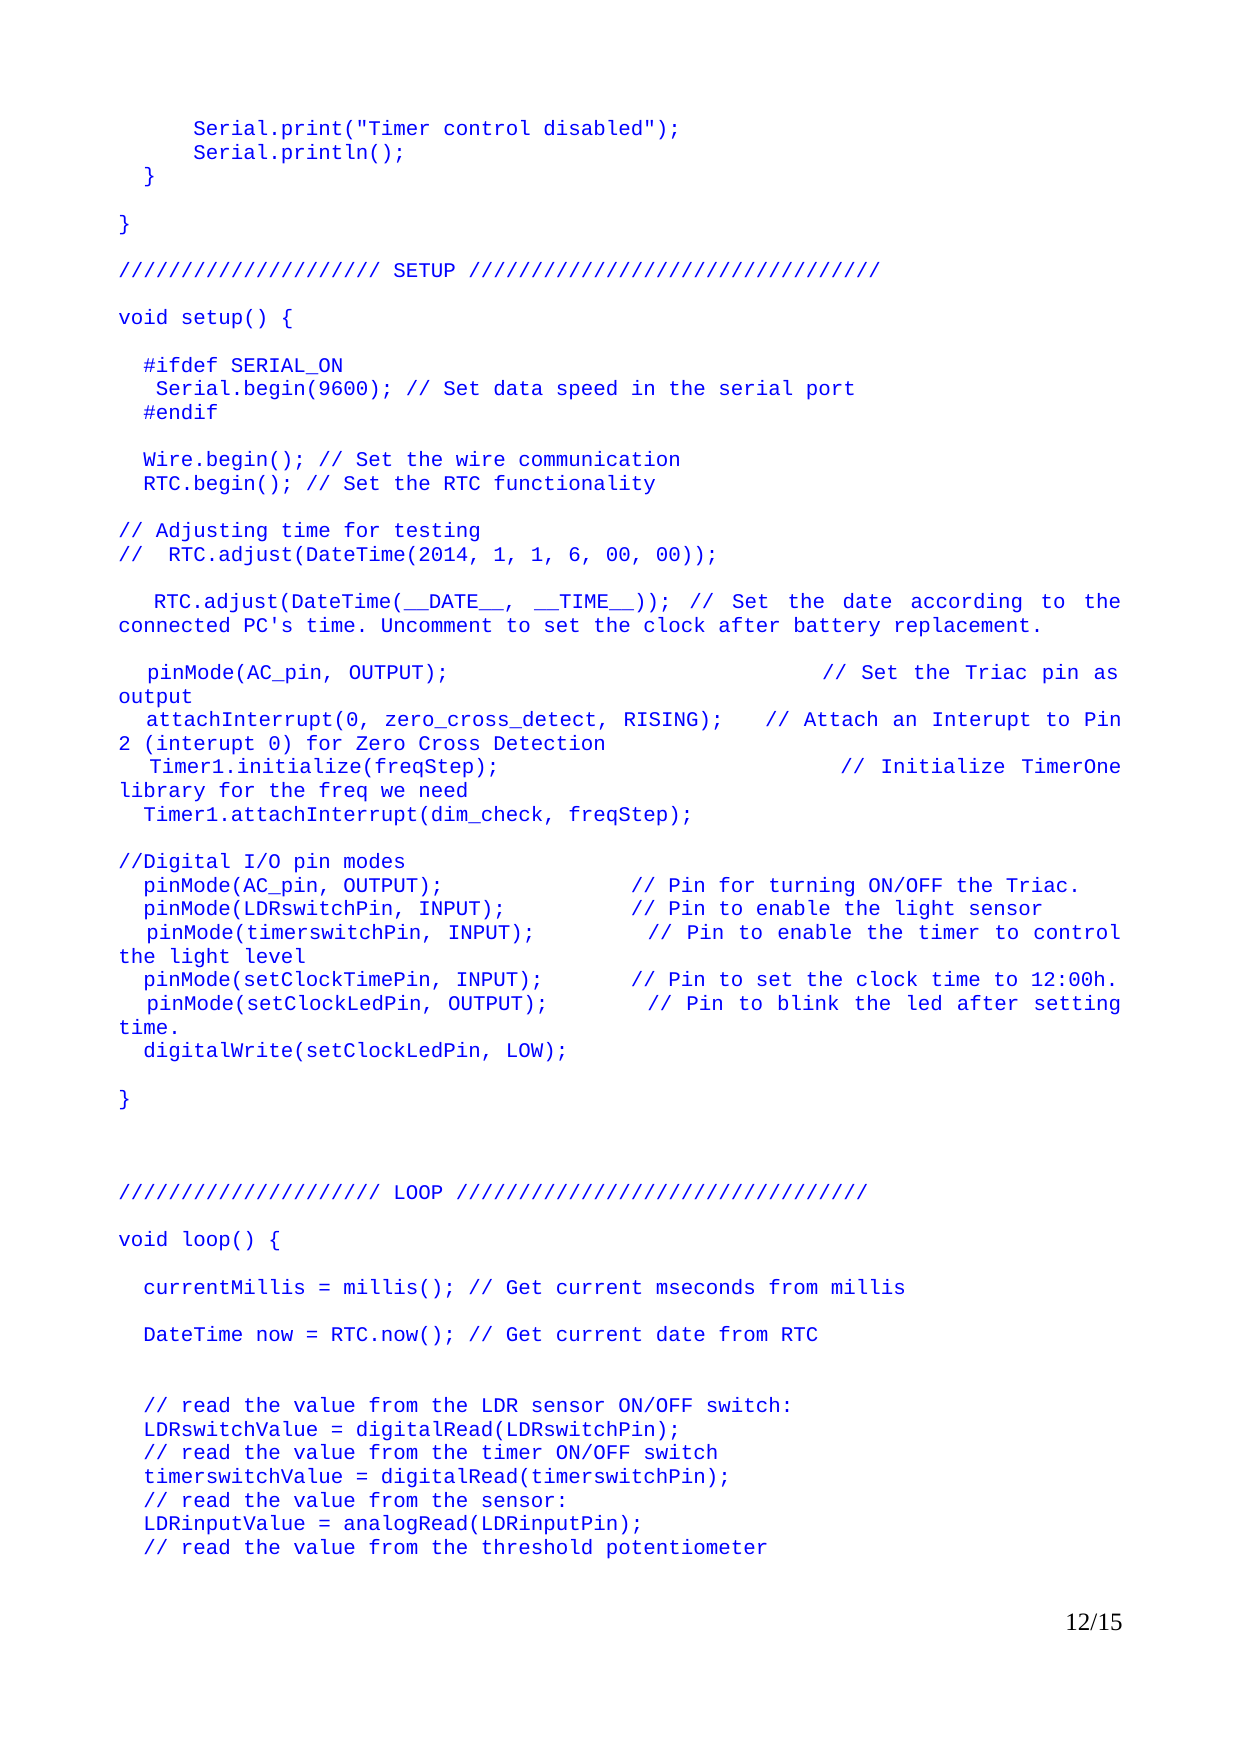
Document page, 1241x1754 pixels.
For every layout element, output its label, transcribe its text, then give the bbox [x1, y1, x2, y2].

text // read the value from the LDR sensor ON/OFF switch: [118, 1395, 1122, 1419]
text #ifdef SERIAL_ON [118, 354, 1122, 378]
text void setup() { [118, 307, 1122, 331]
text pinMode(AC_pin, OUTPUT); // Pin for turning ON/OFF the Triac. [118, 875, 1122, 898]
text } [118, 213, 1122, 236]
text Wire.begin(); // Set the wire communication [118, 449, 1122, 473]
text pinMode(timerswitchPin, INPUT); // Pin to enable the timer to control the light level [118, 922, 1122, 969]
text Serial.begin(9600); // Set data speed in the serial port [118, 378, 1122, 402]
text Timer1.attachInterrupt(dim_check, freqStep); [118, 804, 1122, 827]
text digitalWrite(setClockLedPin, LOW); [118, 1040, 1122, 1064]
text void loop() { [118, 1229, 1122, 1253]
text RTC.adjust(DateTime(__DATE__, __TIME__)); // Set the date according to the connected PC's time. Uncomment to set the clock after battery replacement. [118, 591, 1122, 638]
text //Digital I/O pin modes [118, 851, 1122, 875]
text currentMillis = millis(); // Get current mseconds from millis [118, 1277, 1122, 1300]
text ///////////////////// SETUP ///////////////////////////////// [118, 260, 1122, 284]
text pinMode(AC_pin, OUTPUT); // Set the Triac pin as output [118, 662, 1122, 709]
text RTC.begin(); // Set the RTC functionality [118, 473, 1122, 496]
text attachInterrupt(0, zero_cross_detect, RISING); // Attach an Interupt to Pin 2 (interupt 0) for Zero Cross Detection [118, 709, 1122, 757]
text pinMode(setClockLedPin, OUTPUT); // Pin to blink the led after setting time. [118, 993, 1122, 1040]
text ///////////////////// LOOP ///////////////////////////////// [118, 1182, 1122, 1206]
text // Adjusting time for testing [118, 520, 1122, 544]
text Serial.println(); [118, 142, 1122, 165]
text pinMode(setClockTimePin, INPUT); // Pin to set the clock time to 12:00h. [118, 969, 1122, 993]
text DateTime now = RTC.now(); // Get current date from RTC [118, 1324, 1122, 1348]
text LDRinputValue = analogRead(LDRinputPin); [118, 1513, 1122, 1537]
text // read the value from the sensor: [118, 1489, 1122, 1513]
text // RTC.adjust(DateTime(2014, 1, 1, 6, 00, 00)); [118, 544, 1122, 567]
text // read the value from the threshold potentiometer [118, 1537, 1122, 1561]
text LDRswitchValue = digitalRead(LDRswitchPin); [118, 1419, 1122, 1442]
text Serial.print("Timer control disabled"); [118, 118, 1122, 142]
text Timer1.initialize(freqStep); // Initialize TimerOne library for the freq we need [118, 757, 1122, 804]
text // read the value from the timer ON/OFF switch [118, 1442, 1122, 1466]
text } [118, 1088, 1122, 1111]
text timerswitchValue = digitalRead(timerswitchPin); [118, 1466, 1122, 1489]
text pinMode(LDRswitchPin, INPUT); // Pin to enable the light sensor [118, 898, 1122, 922]
text } [118, 165, 1122, 189]
text #endif [118, 402, 1122, 426]
